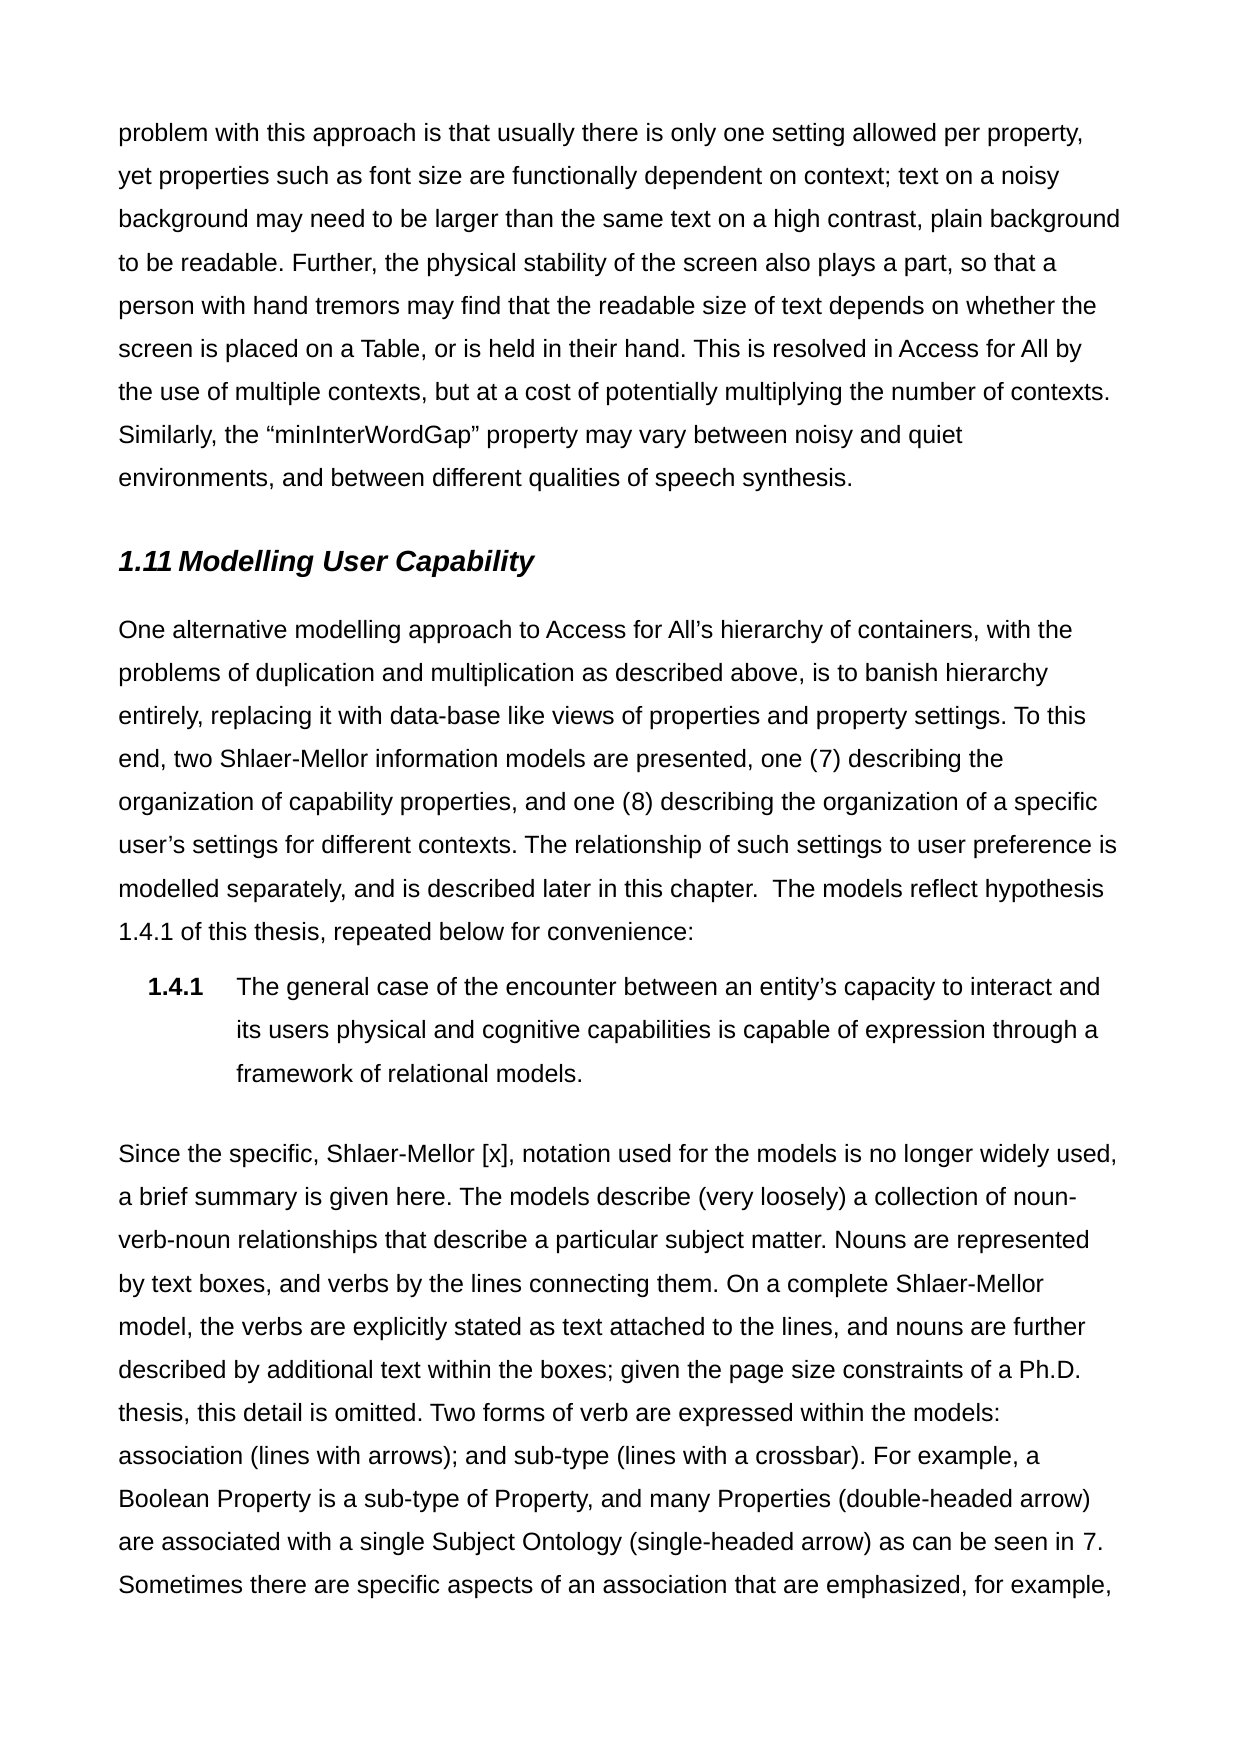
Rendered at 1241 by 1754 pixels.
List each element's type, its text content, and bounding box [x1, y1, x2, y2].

text One alternative modelling approach to Access for All’s hierarchy of containers, with the problems of duplication and multiplication as described above, is to banish hierarchy entirely, replacing it with data-base like views of properties and property settings. To this end, two Shlaer-Mellor information models are presented, one (Figure 7) describing the organization of capability properties, and one (Figure 8) describing the organization of a specific user’s settings for different contexts. The relationship of such settings to user preference is modelled separately, and is described later in this chapter. The models reflect hypothesis 1.4.1 of this thesis, repeated below for convenience: [118, 615, 1122, 945]
subtitle Modelling User Capability [118, 544, 1122, 577]
text 1.4.1 The general case of the encounter between an entity’s capacity to interact and its users physical and cognitive capabilities is capable of expression through a framework of relational models. [148, 972, 1122, 1087]
text Since the specific, Shlaer-Mellor [x], notation used for the models is no longer widely used, a brief summary is given here. The models describe (very loosely) a collection of noun-verb-noun relationships that describe a particular subject matter. Nouns are represented by text boxes, and verbs by the lines connecting them. On a complete Shlaer-Mellor model, the verbs are explicitly stated as text attached to the lines, and nouns are further described by additional text within the boxes; given the page size constraints of a Ph.D. thesis, this detail is omitted. Two forms of verb are expressed within the models: association (lines with arrows); and sub-type (lines with a crossbar). For example, a Boolean Property is a sub-type of Property, and many Properties (double-headed arrow) are associated with a single Subject Ontology (single-headed arrow) as can be seen in Figure 7. Sometimes there are specific aspects of an association that are emphasized, for example, many Properties are associated with a single Composite Property, and they each have a specific Composition Order. [118, 1139, 1122, 1599]
text problem with this approach is that usually there is only one setting allowed per property, yet properties such as font size are functionally dependent on context; text on a noisy background may need to be larger than the same text on a high contrast, plain background to be readable. Further, the physical stability of the screen also plays a part, so that a person with hand tremors may find that the readable size of text depends on whether the screen is placed on a Table, or is held in their hand. This is resolved in Access for All by the use of multiple contexts, but at a cost of potentially multiplying the number of contexts. Similarly, the “minInterWordGap” property may vary between noisy and quiet environments, and between different qualities of speech synthesis. [118, 118, 1122, 492]
